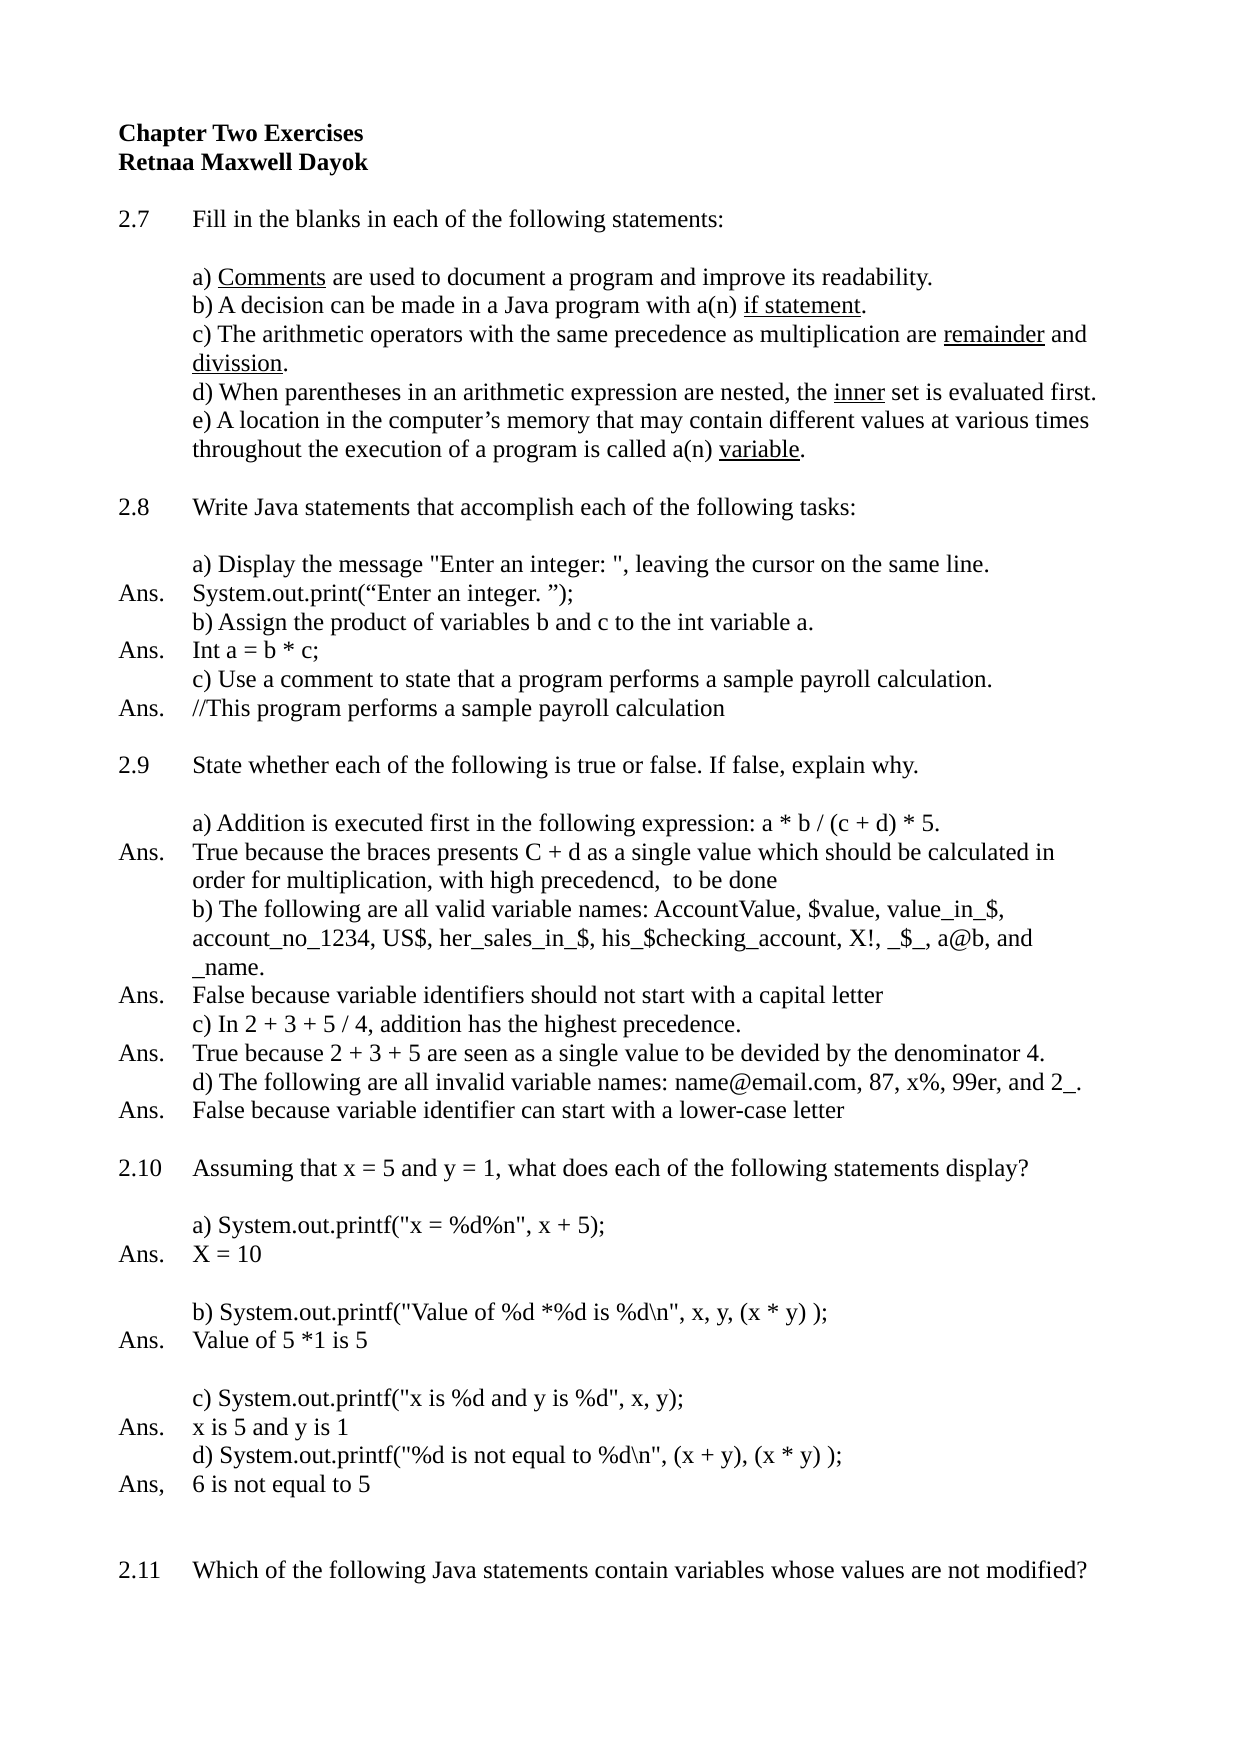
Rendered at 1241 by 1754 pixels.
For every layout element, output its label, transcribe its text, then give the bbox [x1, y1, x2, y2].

text b) A decision can be made in a Java program with a(n) if statement. [118, 291, 1122, 319]
text a) System.out.printf("x = %d%n", x + 5); [118, 1211, 1122, 1239]
text c) System.out.printf("x is %d and y is %d", x, y); [118, 1383, 1122, 1412]
text Ans. x is 5 and y is 1 [118, 1412, 1122, 1441]
text b) System.out.printf("Value of %d *%d is %d\n", x, y, (x * y) ); [118, 1297, 1122, 1326]
text b) The following are all valid variable names: AccountValue, $value, value_in_$, account_no_1234, US$, her_sales_in_$, his_$checking_account, X!, _$_, a@b, and [118, 894, 1122, 952]
text 2.8 Write Java statements that accomplish each of the following tasks: [118, 492, 1122, 521]
text Ans. Int a = b * c; [118, 636, 1122, 664]
text c) In 2 + 3 + 5 / 4, addition has the highest precedence. [118, 1009, 1122, 1038]
text 2.10 Assuming that x = 5 and y = 1, what does each of the following statements display? [118, 1153, 1122, 1182]
text d) When parentheses in an arithmetic expression are nested, the inner set is evaluated first. [118, 377, 1122, 406]
text _name. [118, 952, 1122, 981]
text Ans. True because 2 + 3 + 5 are seen as a single value to be devided by the denominator 4. [118, 1038, 1122, 1067]
text b) Assign the product of variables b and c to the int variable a. [118, 607, 1122, 636]
text c) The arithmetic operators with the same precedence as multiplication are remainder and divission. [118, 319, 1122, 377]
text d) The following are all invalid variable names: name@email.com, 87, x%, 99er, and 2_. [118, 1067, 1122, 1096]
text d) System.out.printf("%d is not equal to %d\n", (x + y), (x * y) ); [118, 1441, 1122, 1469]
text 2.9 State whether each of the following is true or false. If false, explain why. [118, 751, 1122, 779]
text a) Comments are used to document a program and improve its readability. [118, 262, 1122, 291]
text Ans. System.out.print(“Enter an integer. ”); [118, 578, 1122, 607]
text Ans. False because variable identifier can start with a lower-case letter [118, 1096, 1122, 1124]
text Ans. False because variable identifiers should not start with a capital letter [118, 981, 1122, 1009]
text Ans. X = 10 [118, 1239, 1122, 1268]
text 2.11 Which of the following Java statements contain variables whose values are not modified? [118, 1556, 1122, 1584]
text Ans. Value of 5 *1 is 5 [118, 1326, 1122, 1354]
text Retnaa Maxwell Dayok [118, 147, 1122, 176]
text Ans. True because the braces presents C + d as a single value which should be calculated in order for multiplication, with high precedencd, to be done [118, 837, 1122, 894]
text a) Display the message "Enter an integer: ", leaving the cursor on the same line. [118, 549, 1122, 578]
text Ans, 6 is not equal to 5 [118, 1469, 1122, 1498]
text Ans. //This program performs a sample payroll calculation [118, 693, 1122, 722]
text a) Addition is executed first in the following expression: a * b / (c + d) * 5. [118, 808, 1122, 837]
text e) A location in the computer’s memory that may contain different values at various times [118, 406, 1122, 434]
text Chapter Two Exercises [118, 118, 1122, 147]
text 2.7 Fill in the blanks in each of the following statements: [118, 204, 1122, 233]
text c) Use a comment to state that a program performs a sample payroll calculation. [118, 664, 1122, 693]
text throughout the execution of a program is called a(n) variable. [118, 434, 1122, 463]
